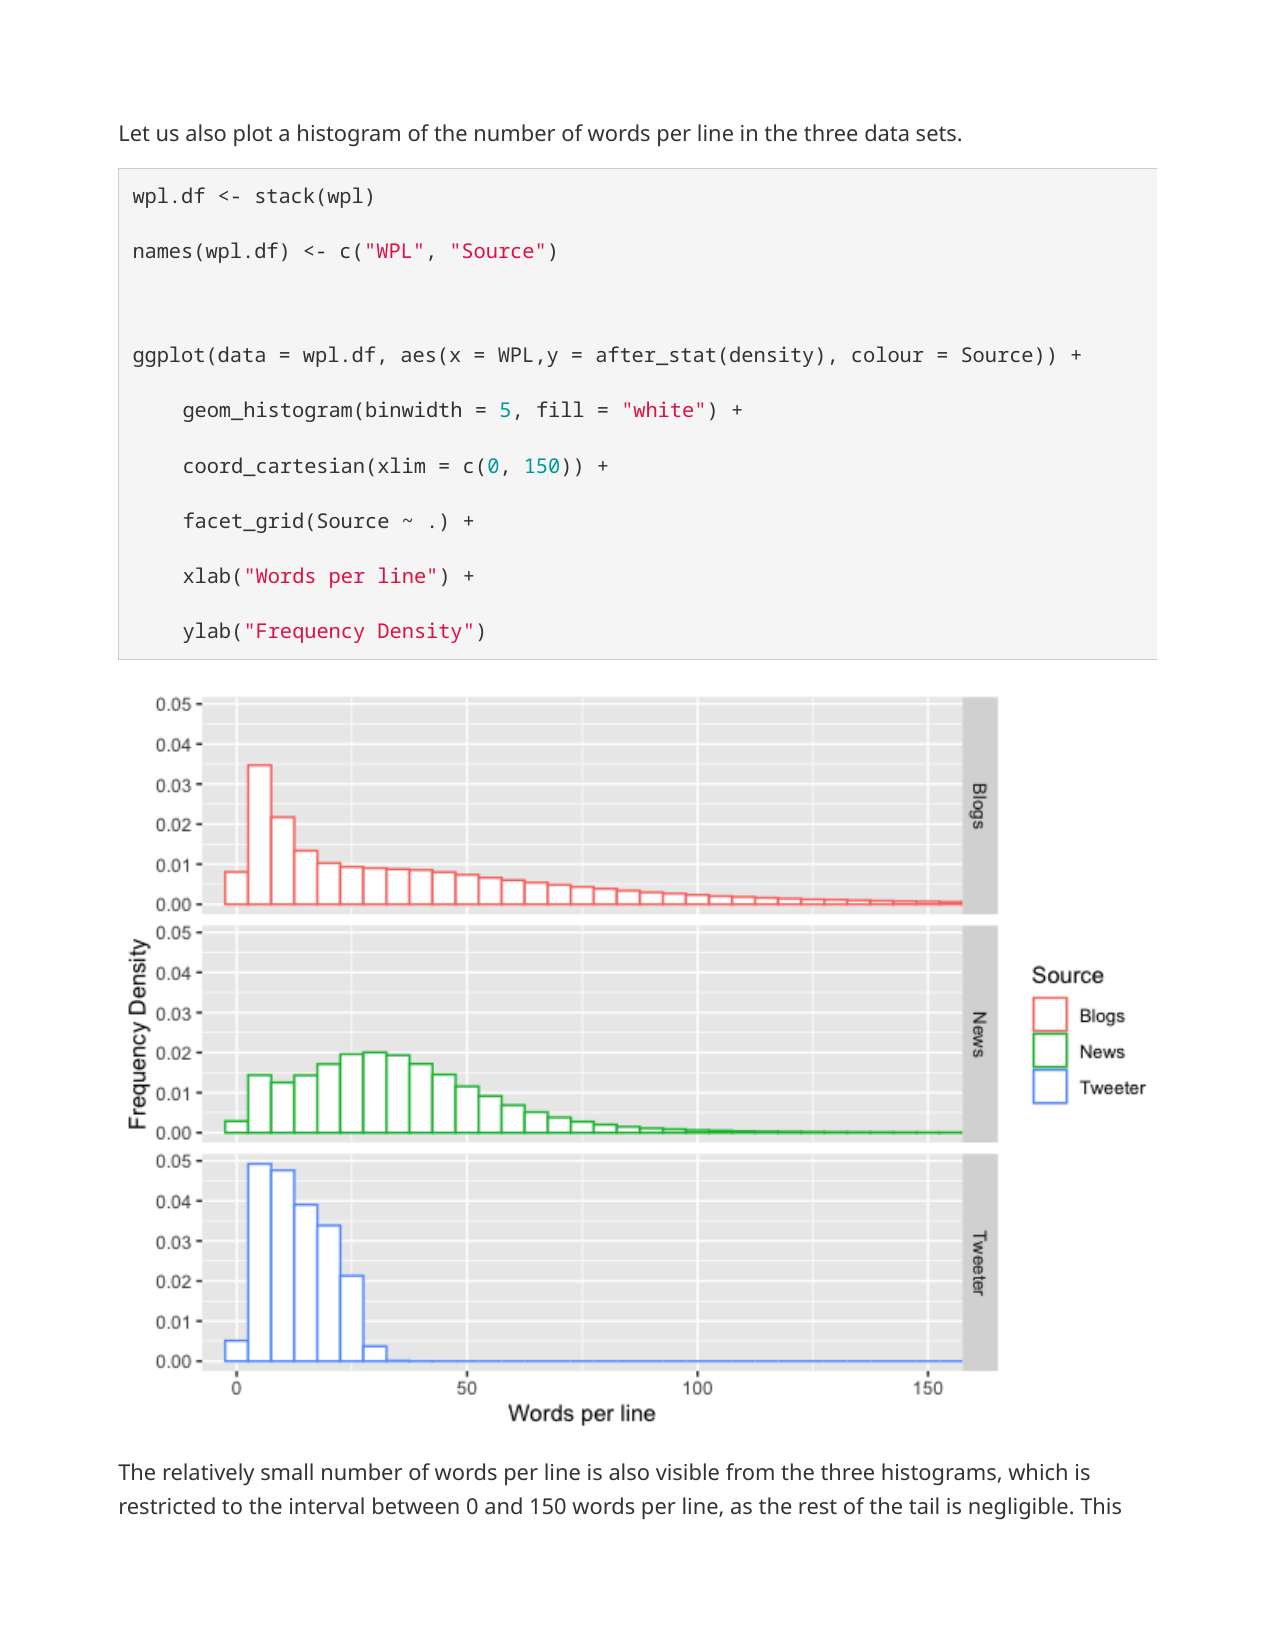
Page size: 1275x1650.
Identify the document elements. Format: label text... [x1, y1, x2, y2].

text The relatively small number of words per line is also visible from the three histograms, which is restricted to the interval between 0 and 150 words per line, as the rest of the tail is negligible. This [118, 1457, 1157, 1521]
text Let us also plot a histogram of the number of words per line in the three data sets. [118, 118, 1157, 148]
text geom_histogram(binwidth = 5, fill = "white") + [119, 382, 1157, 424]
text wpl.df <- stack(wpl) [119, 169, 1157, 210]
text xlab("Words per line") + [119, 548, 1157, 590]
text coord_cartesian(xlim = c(0, 150)) + [119, 437, 1157, 479]
picture [118, 686, 1169, 1437]
text ggplot(data = wpl.df, aes(x = WPL,y = after_stat(density), colour = Source)) + [119, 327, 1157, 369]
text facet_grid(Source ~ .) + [119, 492, 1157, 534]
text ylab("Frequency Density") [119, 603, 1157, 659]
text names(wpl.df) <- c("WPL", "Source") [119, 223, 1157, 265]
